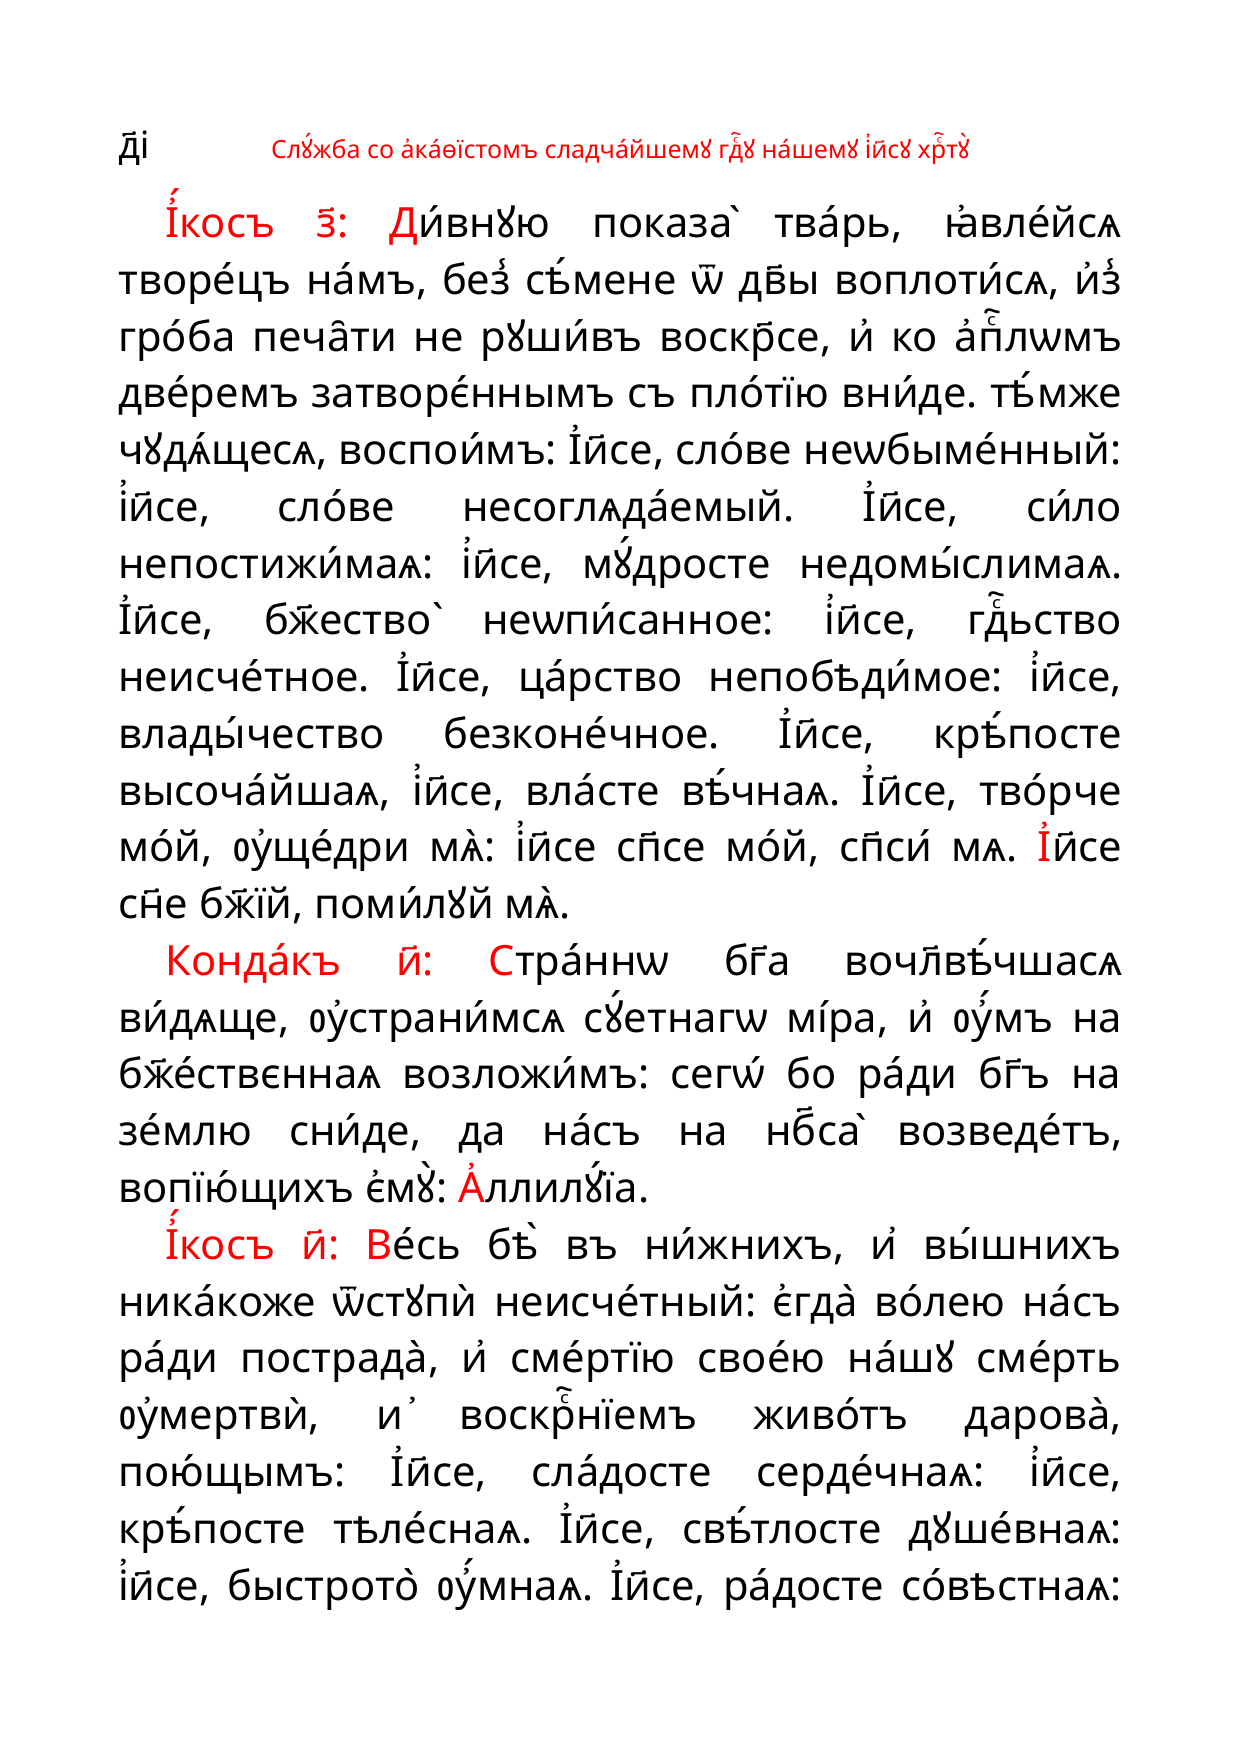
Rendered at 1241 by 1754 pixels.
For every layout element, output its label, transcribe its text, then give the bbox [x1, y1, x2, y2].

text Конда́къ и҃: Стра́ннѡ бг҃а вочл҃вѣ́чшасѧ ви́дѧще, ᲂу҆страни́мсѧ сꙋ́етнагѡ мі́ра, и҆ ᲂу҆́мъ на бж҃е́ствєннаѧ возложи́мъ: сегѡ́ бо ра́ди бг҃ъ на зе́млю сни́де, да на́съ на нб҃са̀ возведе́тъ, вопїю́щихъ є҆мꙋ̀: А҆ллилꙋ́їа. [118, 931, 1122, 1215]
text І҆́косъ з҃: Ди́внꙋю показа̀ тва́рь, ꙗ҆вле́йсѧ творе́цъ на́мъ, без̾ сѣ́мене ѿ дв҃ы воплоти́сѧ, и҆з̾ гро́ба печа̑ти не рꙋши́въ воскр҃се, и҆ ко а҆пⷭ҇лѡмъ две́ремъ затворє́ннымъ съ пло́тїю вни́де. тѣ́мже чꙋдѧ́щесѧ, воспои́мъ: І҆и҃се, сло́ве неѡбыме́нный: і҆и҃се, сло́ве несоглѧда́емый. І҆и҃се, си́ло непостижи́маѧ: і҆и҃се, мꙋ́дросте недомы́слимаѧ. І҆и҃се, бж҃ество̀ неѡпи́санное: і҆и҃се, гдⷭ҇ьство неисче́тное. І҆и҃се, ца́рство непобѣди́мое: і҆и҃се, влады́чество безконе́чное. І҆и҃се, крѣ́посте высоча́йшаѧ, і҆и҃се, вла́сте вѣ́чнаѧ. І҆и҃се, тво́рче мо́й, ᲂу҆ще́дри мѧ̀: і҆и҃се сп҃се мо́й, сп҃си́ мѧ. І҆и҃се сн҃е бж҃їй, поми́лꙋй мѧ̀. [118, 193, 1122, 931]
text І҆́косъ и҃: Ве́сь бѣ̀ въ ни́жнихъ, и҆ вы́шнихъ ника́коже ѿстꙋпѝ неисче́тный: є҆гда̀ во́лею на́съ ра́ди пострада̀, и҆ сме́ртїю свое́ю на́шꙋ сме́рть ᲂу҆мертвѝ, и҆ воскрⷭ҇нїемъ живо́тъ дарова̀, пою́щымъ: І҆и҃се, сла́досте серде́чнаѧ: і҆и҃се, крѣ́посте тѣле́снаѧ. І҆и҃се, свѣ́тлосте дꙋше́внаѧ: і҆и҃се, быстрото̀ ᲂу҆́мнаѧ. І҆и҃се, ра́досте со́вѣстнаѧ: [118, 1215, 1122, 1612]
